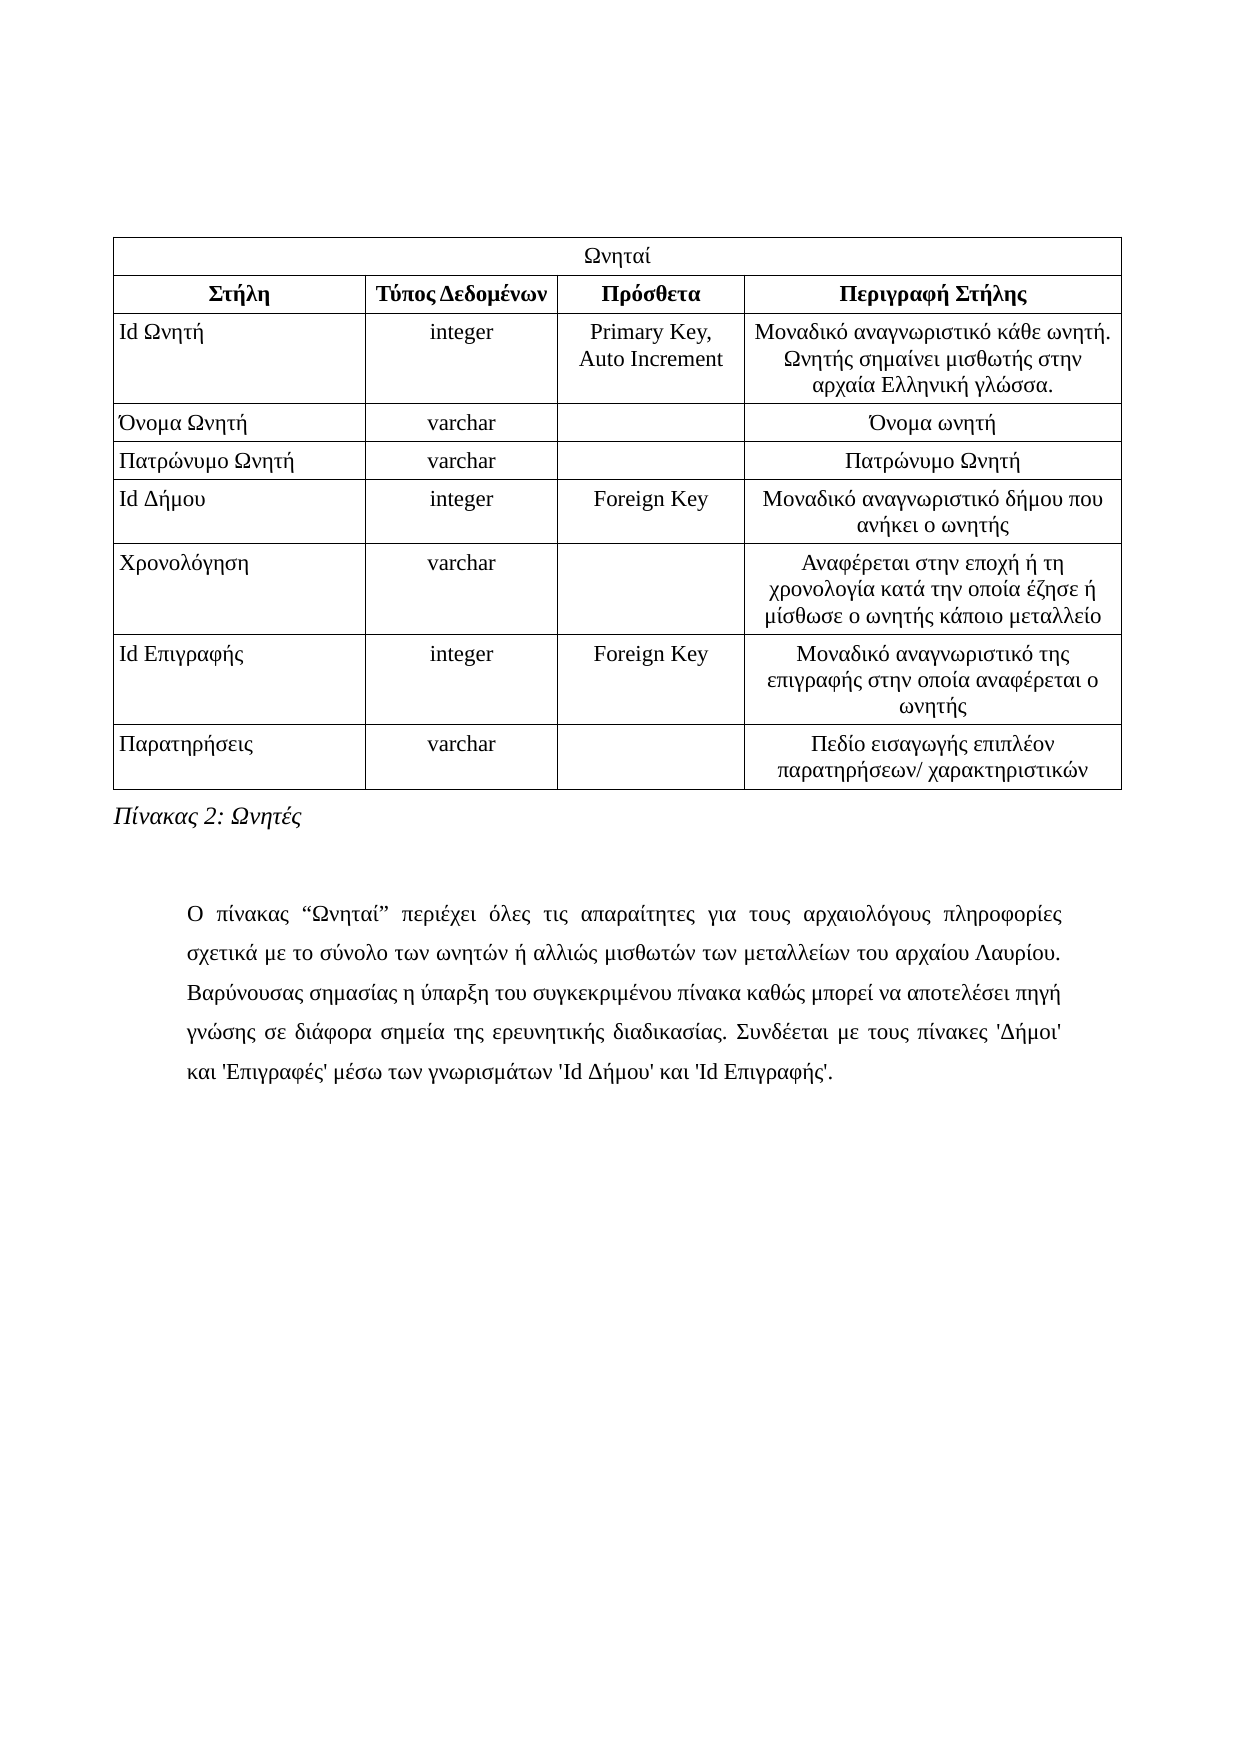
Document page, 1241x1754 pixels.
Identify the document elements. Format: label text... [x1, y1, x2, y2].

table_cell Πατρώνυμο Ωνητή [114, 442, 365, 479]
text Ο πίνακας “Ωνηταί” περιέχει όλες τις απαραίτητες για τους αρχαιολόγους πληροφορίες σχετικά με το σύνολο των ωνητών ή αλλιώς μισθωτών των μεταλλείων του αρχαίου Λαυρίου. Βαρύνουσας σημασίας η ύπαρξη του συγκεκριμένου πίνακα καθώς μπορεί να αποτελέσει πηγή γνώσης σε διάφορα σημεία της ερευνητικής διαδικασίας. Συνδέεται με τους πίνακες 'Δήμοι' και 'Επιγραφές' μέσω των γνωρισμάτων 'Id Δήμου' και 'Id Επιγραφής'. [187, 900, 1063, 1084]
table_cell integer [366, 314, 557, 403]
text Πίνακας 2: Ωνητές [113, 801, 1122, 830]
table_cell varchar [366, 442, 557, 479]
table_cell [558, 544, 744, 634]
table_cell Όνομα Ωνητή [114, 404, 365, 441]
table_cell Παρατηρήσεις [114, 725, 365, 789]
table_cell Primary Key, Auto Increment [558, 314, 744, 403]
table_header Ωνηταί [114, 238, 1121, 274]
table_cell Id Ωνητή [114, 314, 365, 403]
table_cell [558, 442, 744, 479]
table_cell Όνομα ωνητή [745, 404, 1121, 441]
table_cell Μοναδικό αναγνωριστικό της επιγραφής στην οποία αναφέρεται ο ωνητής [745, 635, 1121, 724]
table_cell integer [366, 635, 557, 724]
table_cell Μοναδικό αναγνωριστικό δήμου που ανήκει ο ωνητής [745, 480, 1121, 543]
table_cell Πρόσθετα [558, 276, 744, 312]
table_cell [558, 725, 744, 789]
table_cell Foreign Key [558, 635, 744, 724]
table_cell Περιγραφή Στήλης [745, 276, 1121, 312]
table_cell Id Δήμου [114, 480, 365, 543]
table_cell Πεδίο εισαγωγής επιπλέον παρατηρήσεων/ χαρακτηριστικών [745, 725, 1121, 789]
table_cell varchar [366, 725, 557, 789]
table_cell Foreign Key [558, 480, 744, 543]
table_cell varchar [366, 404, 557, 441]
table_cell integer [366, 480, 557, 543]
table_cell Τύπος Δεδομένων [366, 276, 557, 312]
table_cell [558, 404, 744, 441]
table_cell varchar [366, 544, 557, 634]
table_cell Στήλη [114, 276, 365, 312]
table_cell Μοναδικό αναγνωριστικό κάθε ωνητή. Ωνητής σημαίνει μισθωτής στην αρχαία Ελληνική γλώσσα. [745, 314, 1121, 403]
table_cell Αναφέρεται στην εποχή ή τη χρονολογία κατά την οποία έζησε ή μίσθωσε ο ωνητής κάποιο μεταλλείο [745, 544, 1121, 634]
table_cell Πατρώνυμο Ωνητή [745, 442, 1121, 479]
table_cell Id Επιγραφής [114, 635, 365, 724]
table_cell Χρονολόγηση [114, 544, 365, 634]
